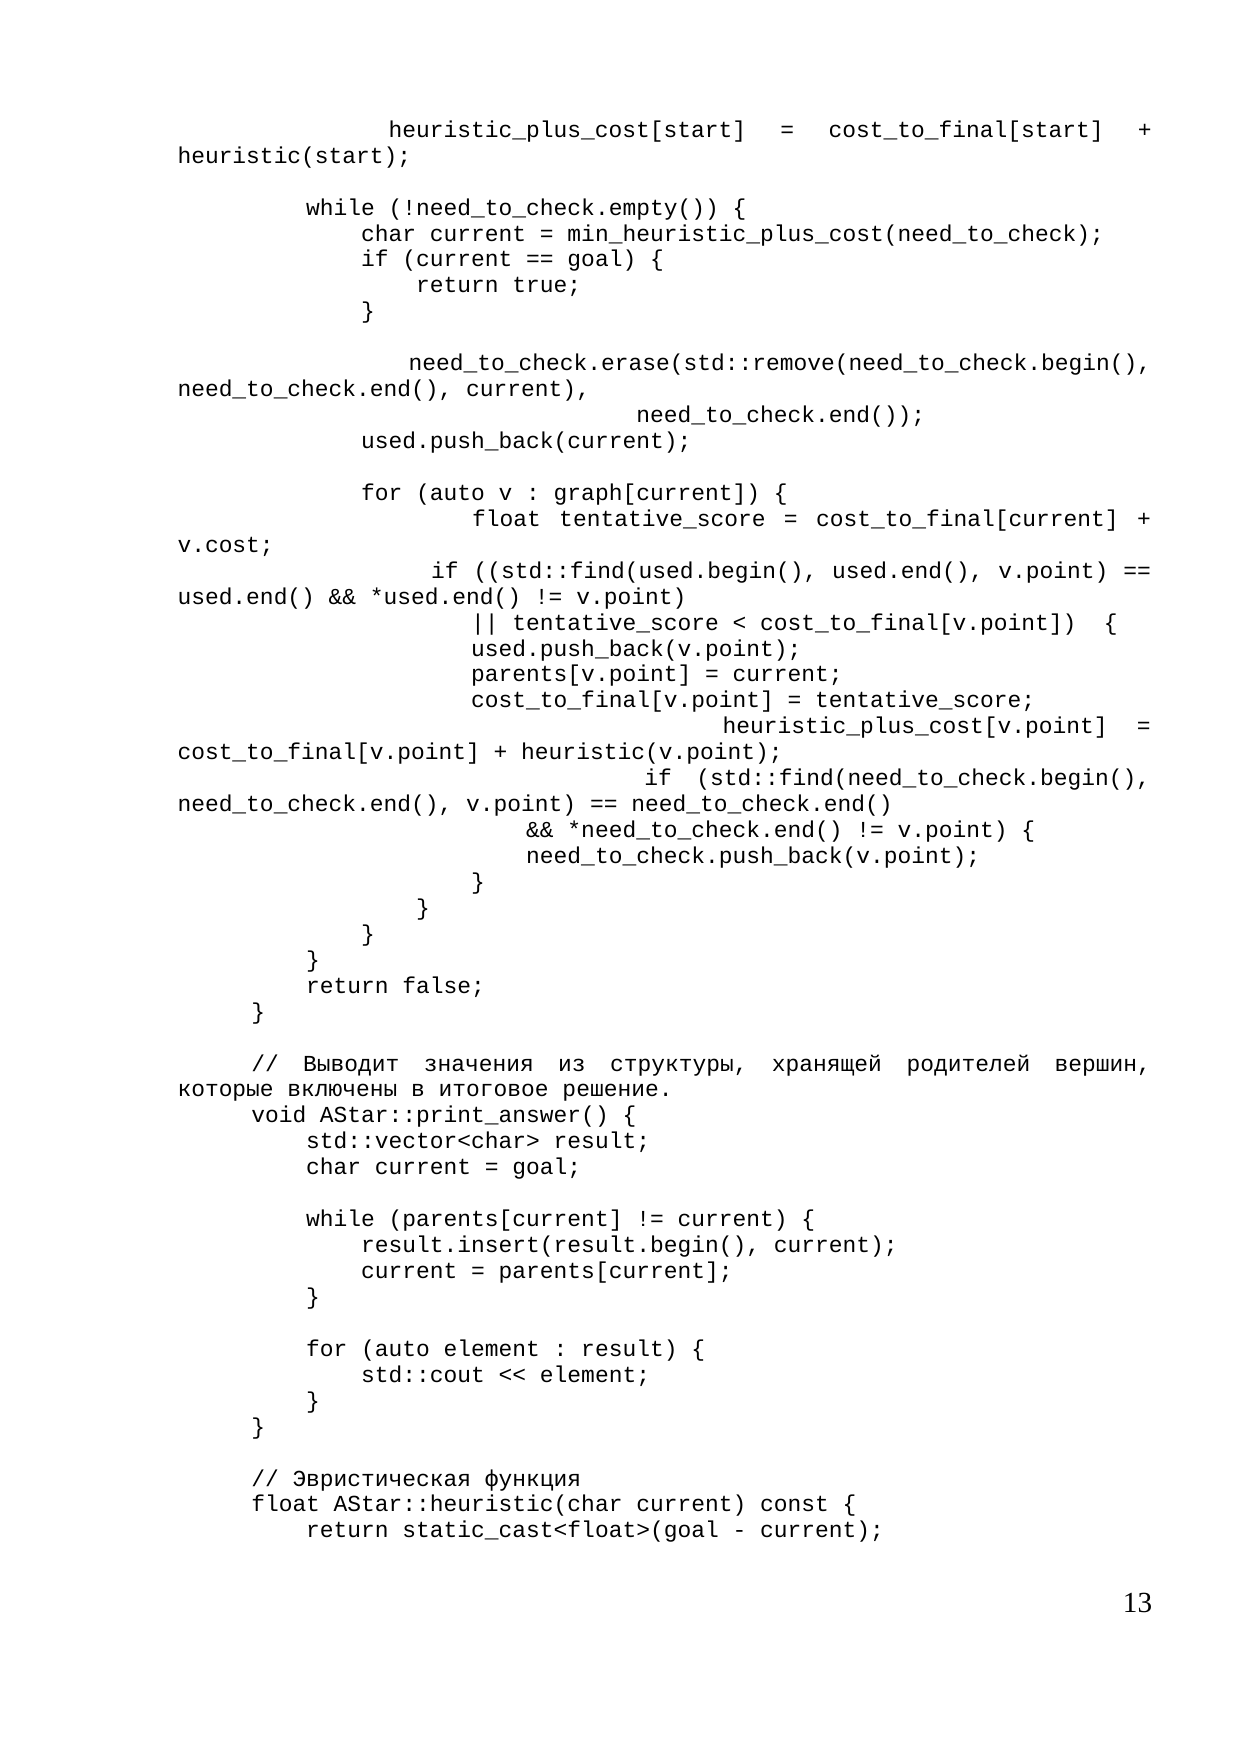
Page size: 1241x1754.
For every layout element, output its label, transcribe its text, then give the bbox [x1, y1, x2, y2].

text parents[v.point] = current; [177, 663, 1152, 689]
text current = parents[current]; [177, 1259, 1152, 1285]
text float AStar::heuristic(char current) const { [177, 1493, 1152, 1519]
text } [177, 1000, 1152, 1026]
text if (std::find(need_to_check.begin(), need_to_check.end(), v.point) == need_to_check.end() [177, 767, 1152, 818]
text result.insert(result.begin(), current); [177, 1233, 1152, 1259]
text void AStar::print_answer() { [177, 1104, 1152, 1130]
text } [177, 1389, 1152, 1415]
text char current = min_heuristic_plus_cost(need_to_check); [177, 222, 1152, 248]
text char current = goal; [177, 1156, 1152, 1182]
text need_to_check.end()); [177, 403, 1152, 429]
text float tentative_score = cost_to_final[current] + v.cost; [177, 507, 1152, 559]
text while (!need_to_check.empty()) { [177, 196, 1152, 222]
text return static_cast<float>(goal - current); [177, 1519, 1152, 1545]
text heuristic_plus_cost[start] = cost_to_final[start] + heuristic(start); [177, 118, 1152, 170]
text heuristic_plus_cost[v.point] = cost_to_final[v.point] + heuristic(v.point); [177, 715, 1152, 767]
text } [177, 896, 1152, 922]
text std::cout << element; [177, 1363, 1152, 1389]
text std::vector<char> result; [177, 1130, 1152, 1156]
text used.push_back(current); [177, 429, 1152, 455]
text } [177, 1415, 1152, 1441]
text // Эвристическая функция [177, 1467, 1152, 1493]
text // Выводит значения из структуры, хранящей родителей вершин, которые включены в итоговое решение. [177, 1052, 1152, 1104]
text return true; [177, 274, 1152, 300]
text if ((std::find(used.begin(), used.end(), v.point) == used.end() && *used.end() != v.point) [177, 559, 1152, 611]
text && *need_to_check.end() != v.point) { [177, 818, 1152, 844]
text if (current == goal) { [177, 248, 1152, 274]
text } [177, 870, 1152, 896]
text for (auto element : result) { [177, 1337, 1152, 1363]
text need_to_check.push_back(v.point); [177, 844, 1152, 870]
text || tentative_score < cost_to_final[v.point]) { [177, 611, 1152, 637]
text } [177, 1285, 1152, 1311]
text while (parents[current] != current) { [177, 1207, 1152, 1233]
text used.push_back(v.point); [177, 637, 1152, 663]
text cost_to_final[v.point] = tentative_score; [177, 689, 1152, 715]
text return false; [177, 974, 1152, 1000]
text } [177, 922, 1152, 948]
text } [177, 300, 1152, 326]
text for (auto v : graph[current]) { [177, 481, 1152, 507]
text need_to_check.erase(std::remove(need_to_check.begin(), need_to_check.end(), current), [177, 352, 1152, 403]
text } [177, 948, 1152, 974]
